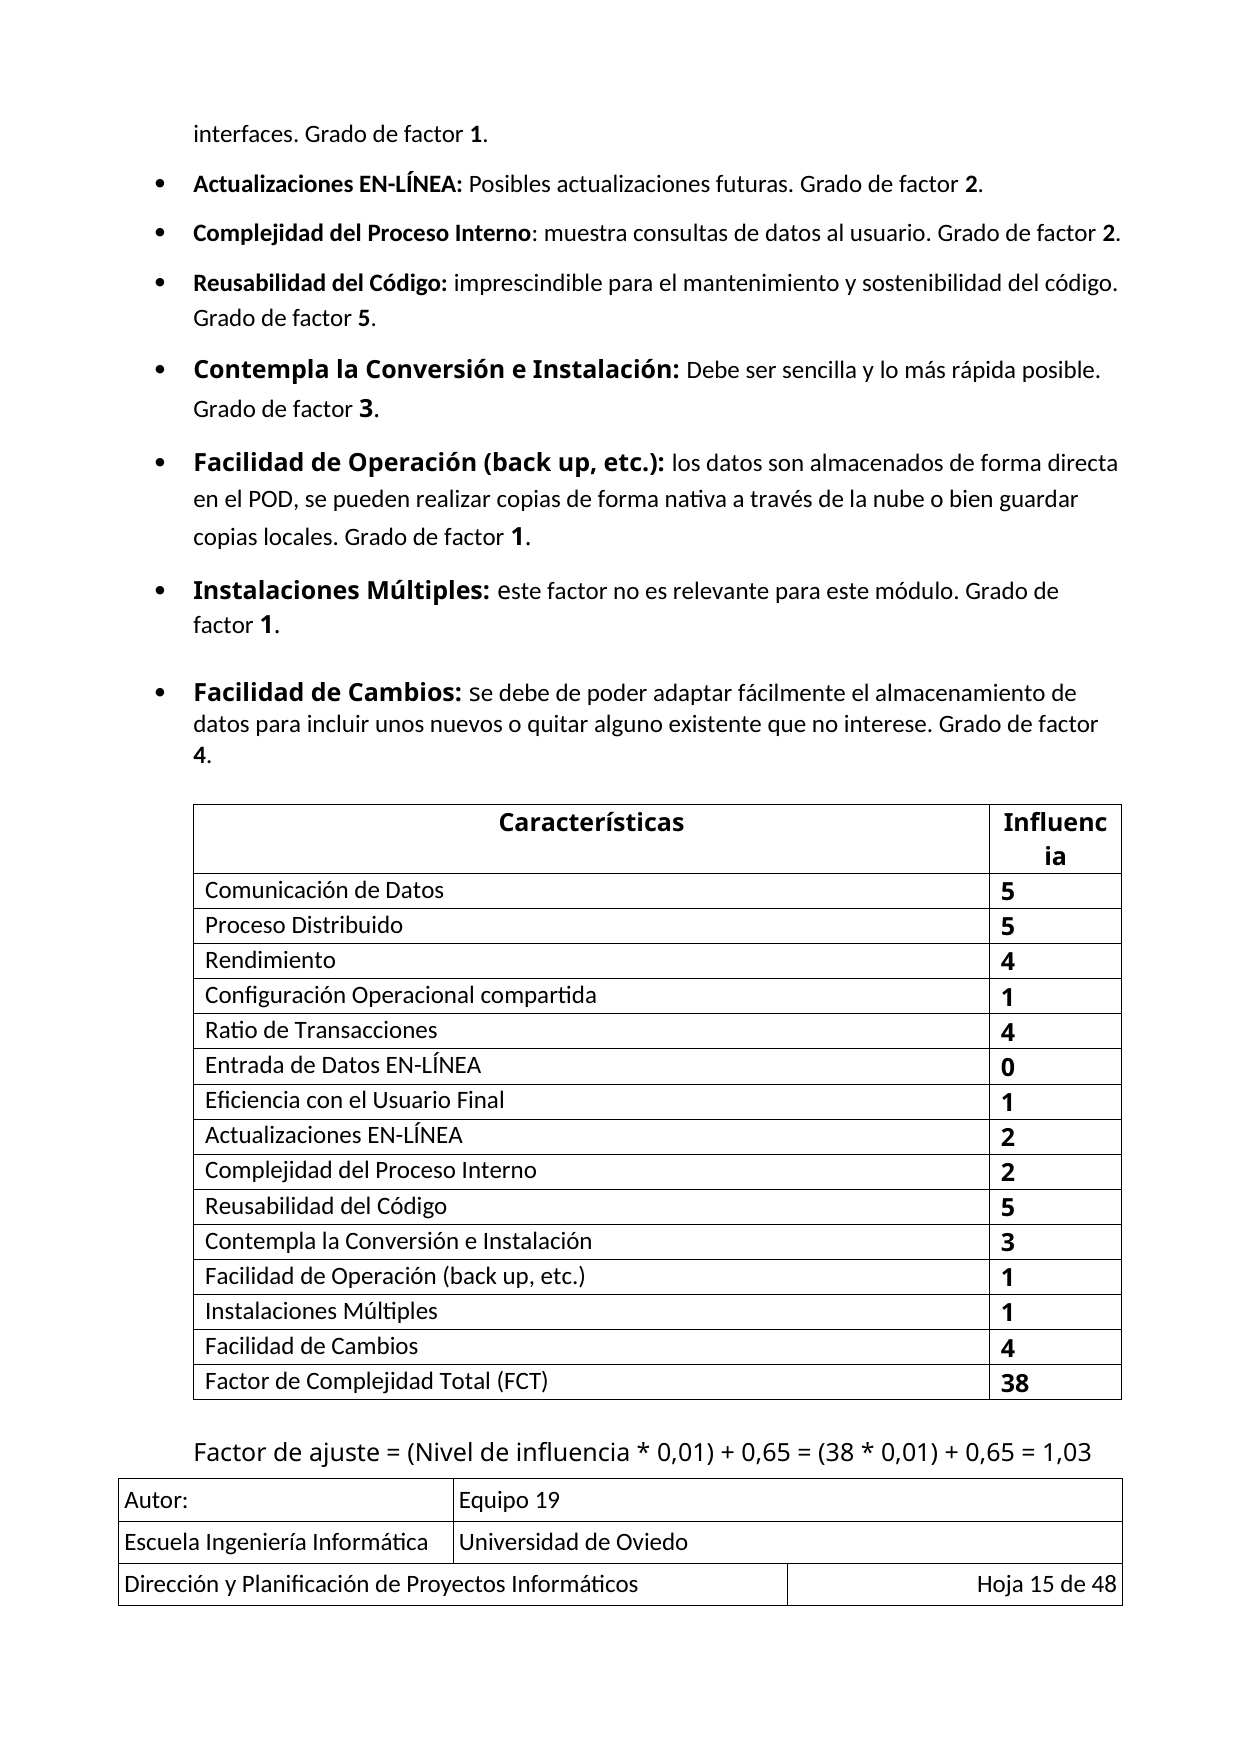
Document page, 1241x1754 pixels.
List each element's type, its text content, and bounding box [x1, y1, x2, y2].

table_cell Contempla la Conversión e Instalación [194, 1225, 989, 1259]
table_cell Proceso Distribuido [194, 909, 989, 943]
table_cell 5 [990, 909, 1121, 943]
table_cell 4 [990, 944, 1121, 978]
table_cell 4 [990, 1014, 1121, 1048]
table_cell 2 [990, 1120, 1121, 1154]
list interfaces. Grado de factor 1. [156, 118, 1122, 149]
list Actualizaciones EN-LÍNEA: Posibles actualizaciones futuras. Grado de factor 2. [156, 168, 1122, 198]
table_cell 38 [990, 1365, 1121, 1399]
list Factor de ajuste = (Nivel de influencia * 0,01) + 0,65 = (38 * 0,01) + 0,65 = 1,03 [193, 1434, 1122, 1468]
table_cell Complejidad del Proceso Interno [194, 1155, 989, 1189]
table_cell Entrada de Datos EN-LÍNEA [194, 1049, 989, 1083]
list Contempla la Conversión e Instalación: Debe ser sencilla y lo más rápida posible. Grado de factor 3. [156, 351, 1122, 425]
table_cell Comunicación de Datos [194, 874, 989, 908]
table_cell 1 [990, 1085, 1121, 1118]
table_cell 3 [990, 1225, 1121, 1259]
list Reusabilidad del Código: imprescindible para el mantenimiento y sostenibilidad del código. Grado de factor 5. [156, 267, 1122, 332]
table_cell 5 [990, 874, 1121, 908]
table_cell Configuración Operacional compartida [194, 979, 989, 1013]
list Instalaciones Múltiples: este factor no es relevante para este módulo. Grado de factor 1. [156, 572, 1122, 640]
table_cell 0 [990, 1049, 1121, 1083]
table_cell Ratio de Transacciones [194, 1014, 989, 1048]
table_cell Rendimiento [194, 944, 989, 978]
table_cell Instalaciones Múltiples [194, 1295, 989, 1329]
list Facilidad de Operación (back up, etc.): los datos son almacenados de forma directa en el POD, se pueden realizar copias de forma nativa a través de la nube o bien guardar copias locales. Grado de factor 1. [156, 444, 1122, 553]
table_cell 1 [990, 979, 1121, 1013]
table_cell 1 [990, 1295, 1121, 1329]
table_cell Reusabilidad del Código [194, 1190, 989, 1224]
table_cell 4 [990, 1330, 1121, 1364]
table_cell Eficiencia con el Usuario Final [194, 1085, 989, 1118]
table_cell Facilidad de Operación (back up, etc.) [194, 1260, 989, 1294]
table_header Influencia [990, 805, 1121, 873]
table_header Características [194, 805, 989, 873]
table_cell Facilidad de Cambios [194, 1330, 989, 1364]
table_cell Actualizaciones EN-LÍNEA [194, 1120, 989, 1154]
list Facilidad de Cambios: se debe de poder adaptar fácilmente el almacenamiento de datos para incluir unos nuevos o quitar alguno existente que no interese. Grado de factor 4. [156, 674, 1122, 769]
table_cell 5 [990, 1190, 1121, 1224]
list Complejidad del Proceso Interno: muestra consultas de datos al usuario. Grado de factor 2. [156, 217, 1122, 248]
table_cell 1 [990, 1260, 1121, 1294]
table_cell 2 [990, 1155, 1121, 1189]
table_cell Factor de Complejidad Total (FCT) [194, 1365, 989, 1399]
